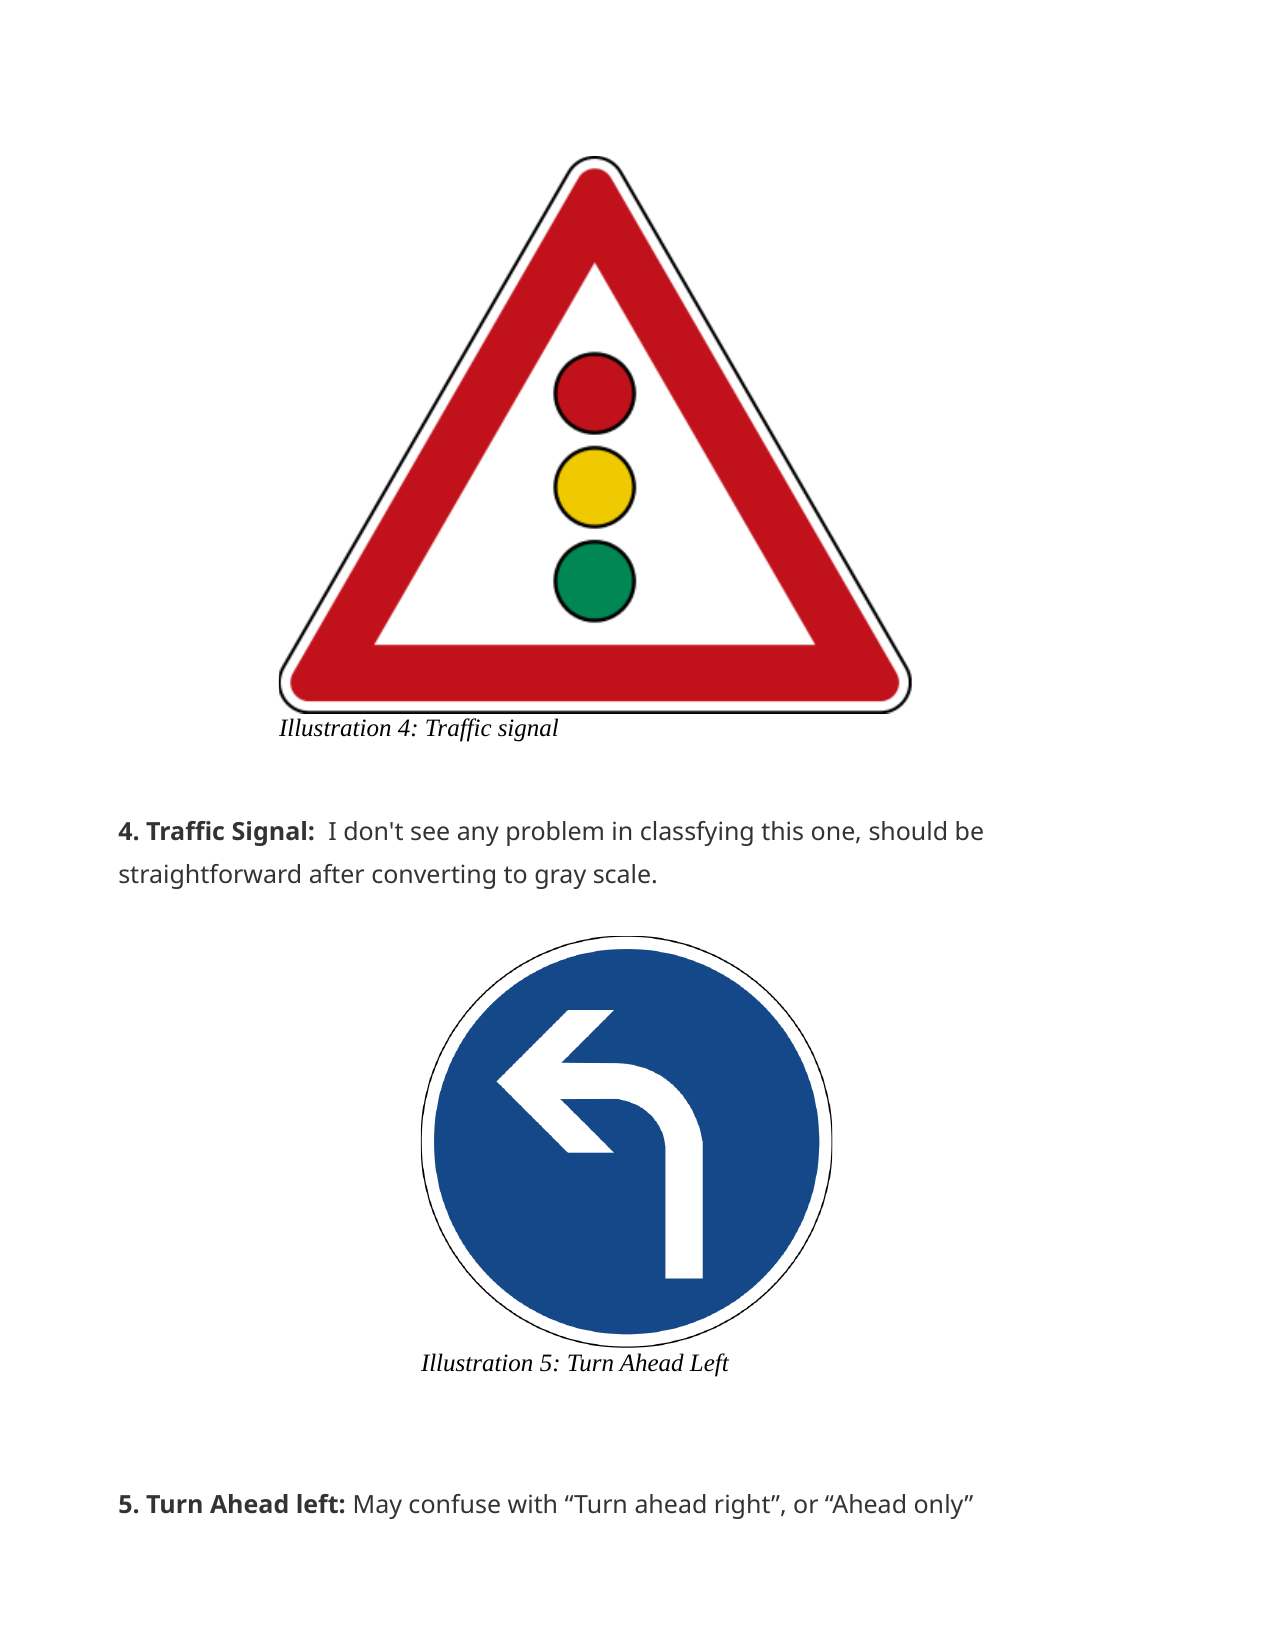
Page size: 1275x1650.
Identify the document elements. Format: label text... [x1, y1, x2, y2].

picture [278, 156, 912, 714]
text Illustration 5: Turn Ahead Left [421, 1348, 832, 1376]
text 5. Turn Ahead left: May confuse with “Turn ahead right”, or “Ahead only” [118, 1486, 1157, 1521]
text Illustration 4: Traffic signal [279, 714, 912, 742]
picture [420, 936, 833, 1348]
subtitle 4. Traffic Signal: I don't see any problem in classfying this one, should be straightforward after converting to gray scale. [118, 814, 1157, 891]
